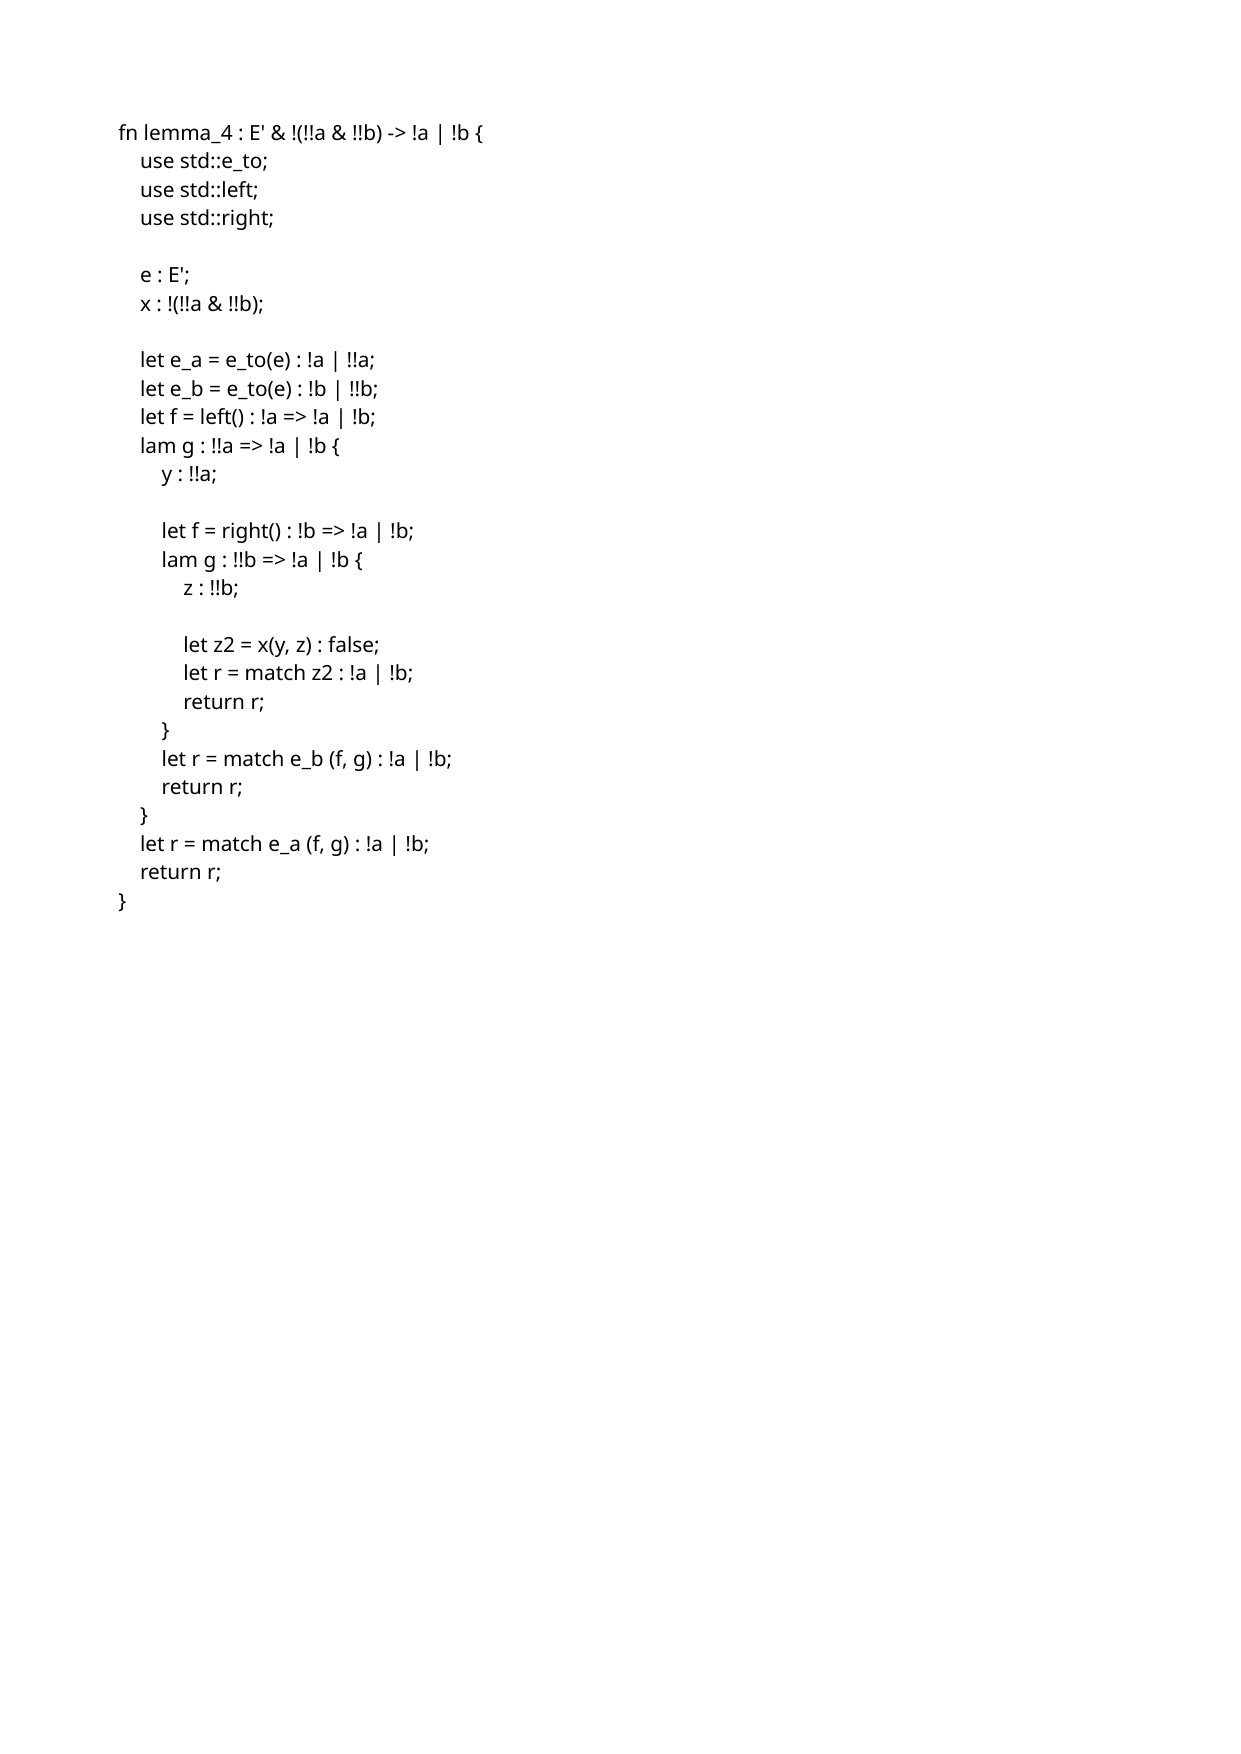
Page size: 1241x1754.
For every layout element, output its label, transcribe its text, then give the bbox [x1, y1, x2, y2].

text let r = match z2 : !a | !b; [118, 658, 1122, 687]
text use std::right; [118, 203, 1122, 232]
text x : !(!!a & !!b); [118, 289, 1122, 317]
text let r = match e_a (f, g) : !a | !b; [118, 829, 1122, 857]
text use std::e_to; [118, 147, 1122, 175]
text lam g : !!a => !a | !b { [118, 431, 1122, 459]
text let e_b = e_to(e) : !b | !!b; [118, 374, 1122, 402]
text let e_a = e_to(e) : !a | !!a; [118, 346, 1122, 374]
text fn lemma_4 : E' & !(!!a & !!b) -> !a | !b { [118, 118, 1122, 147]
text z : !!b; [118, 573, 1122, 602]
text use std::left; [118, 175, 1122, 203]
text } [118, 886, 1122, 914]
text } [118, 715, 1122, 744]
text } [118, 801, 1122, 829]
text return r; [118, 687, 1122, 715]
text let f = right() : !b => !a | !b; [118, 516, 1122, 545]
text return r; [118, 772, 1122, 801]
text y : !!a; [118, 459, 1122, 488]
text e : E'; [118, 260, 1122, 289]
text lam g : !!b => !a | !b { [118, 545, 1122, 573]
text let r = match e_b (f, g) : !a | !b; [118, 744, 1122, 772]
text return r; [118, 857, 1122, 886]
text let f = left() : !a => !a | !b; [118, 402, 1122, 431]
text let z2 = x(y, z) : false; [118, 630, 1122, 658]
